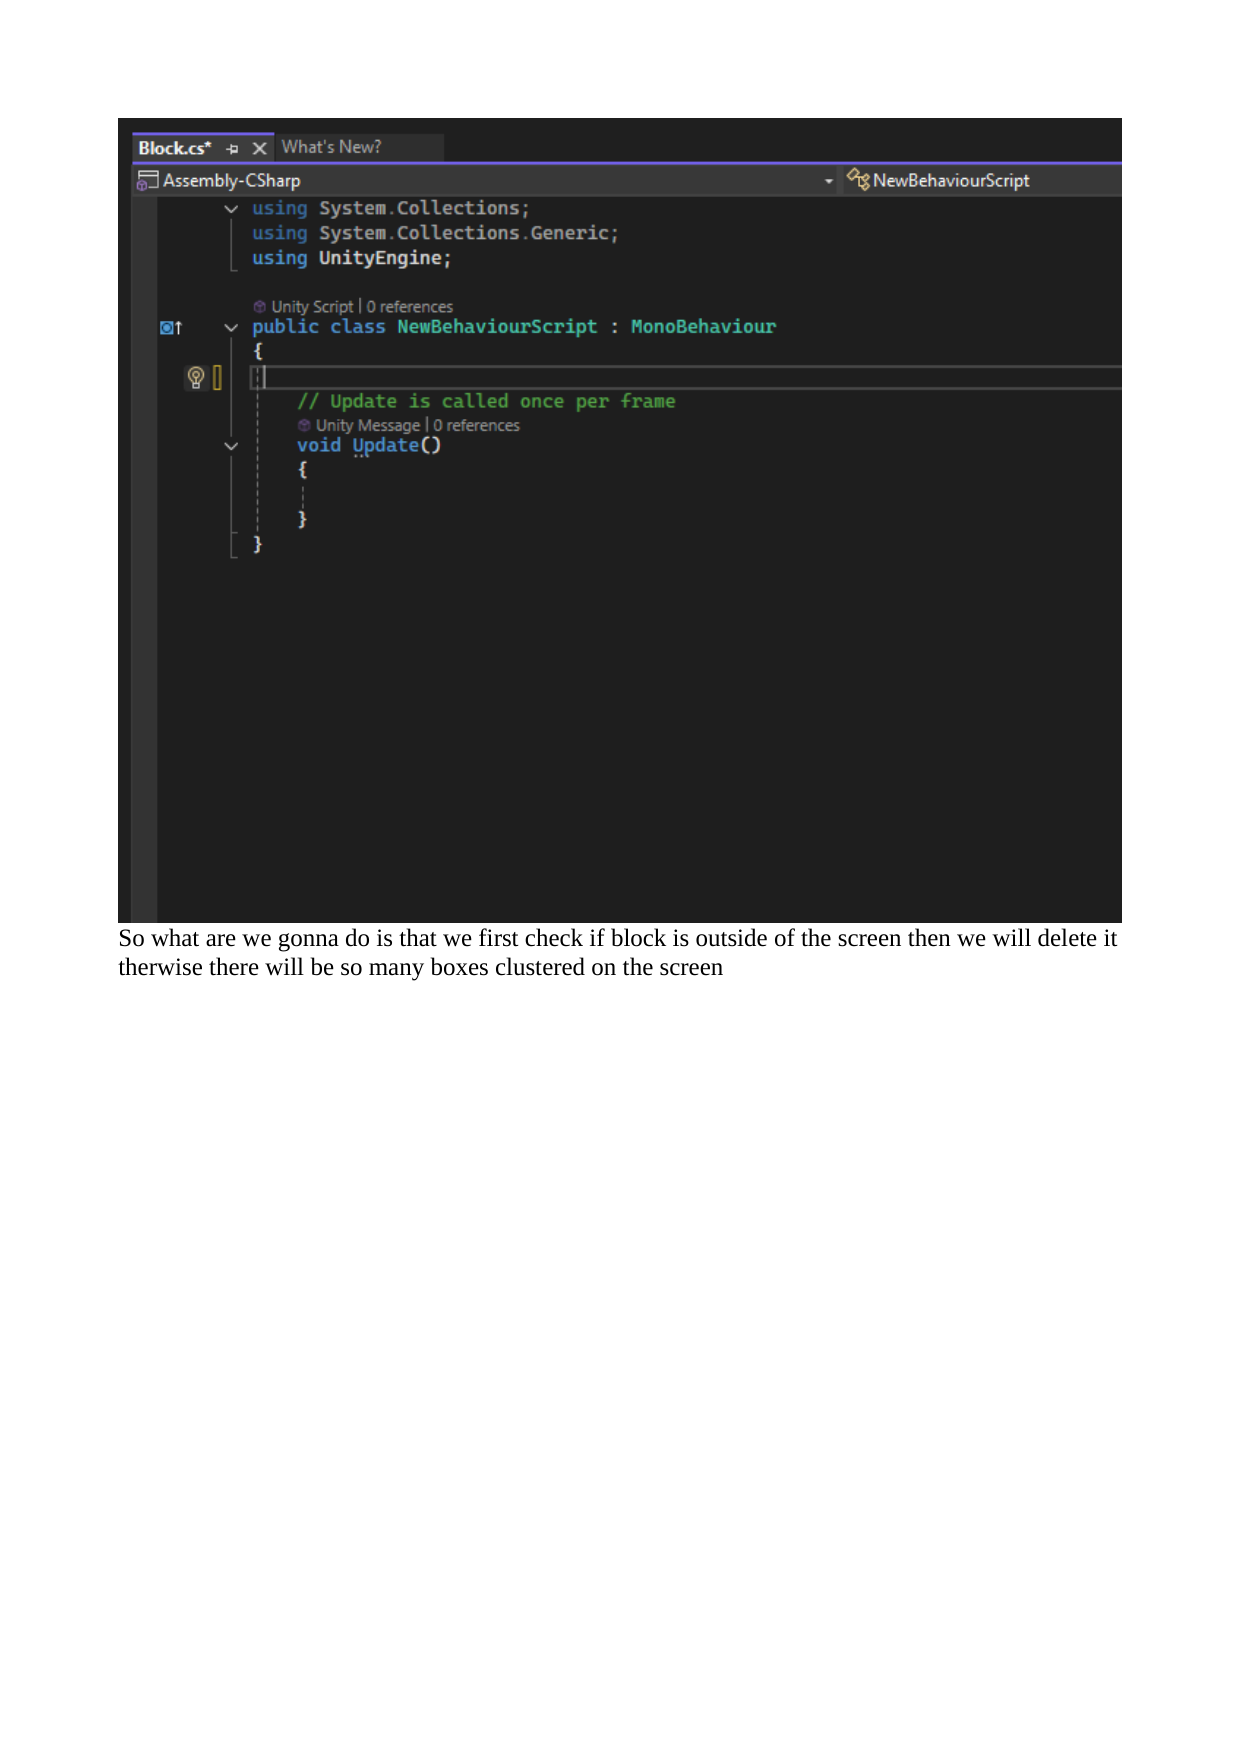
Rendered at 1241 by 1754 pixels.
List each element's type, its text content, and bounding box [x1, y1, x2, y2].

text therwise there will be so many boxes clustered on the screen [118, 952, 1122, 980]
text So what are we gonna do is that we first check if block is outside of the screen then we will delete it [118, 923, 1122, 952]
picture [118, 118, 1122, 923]
